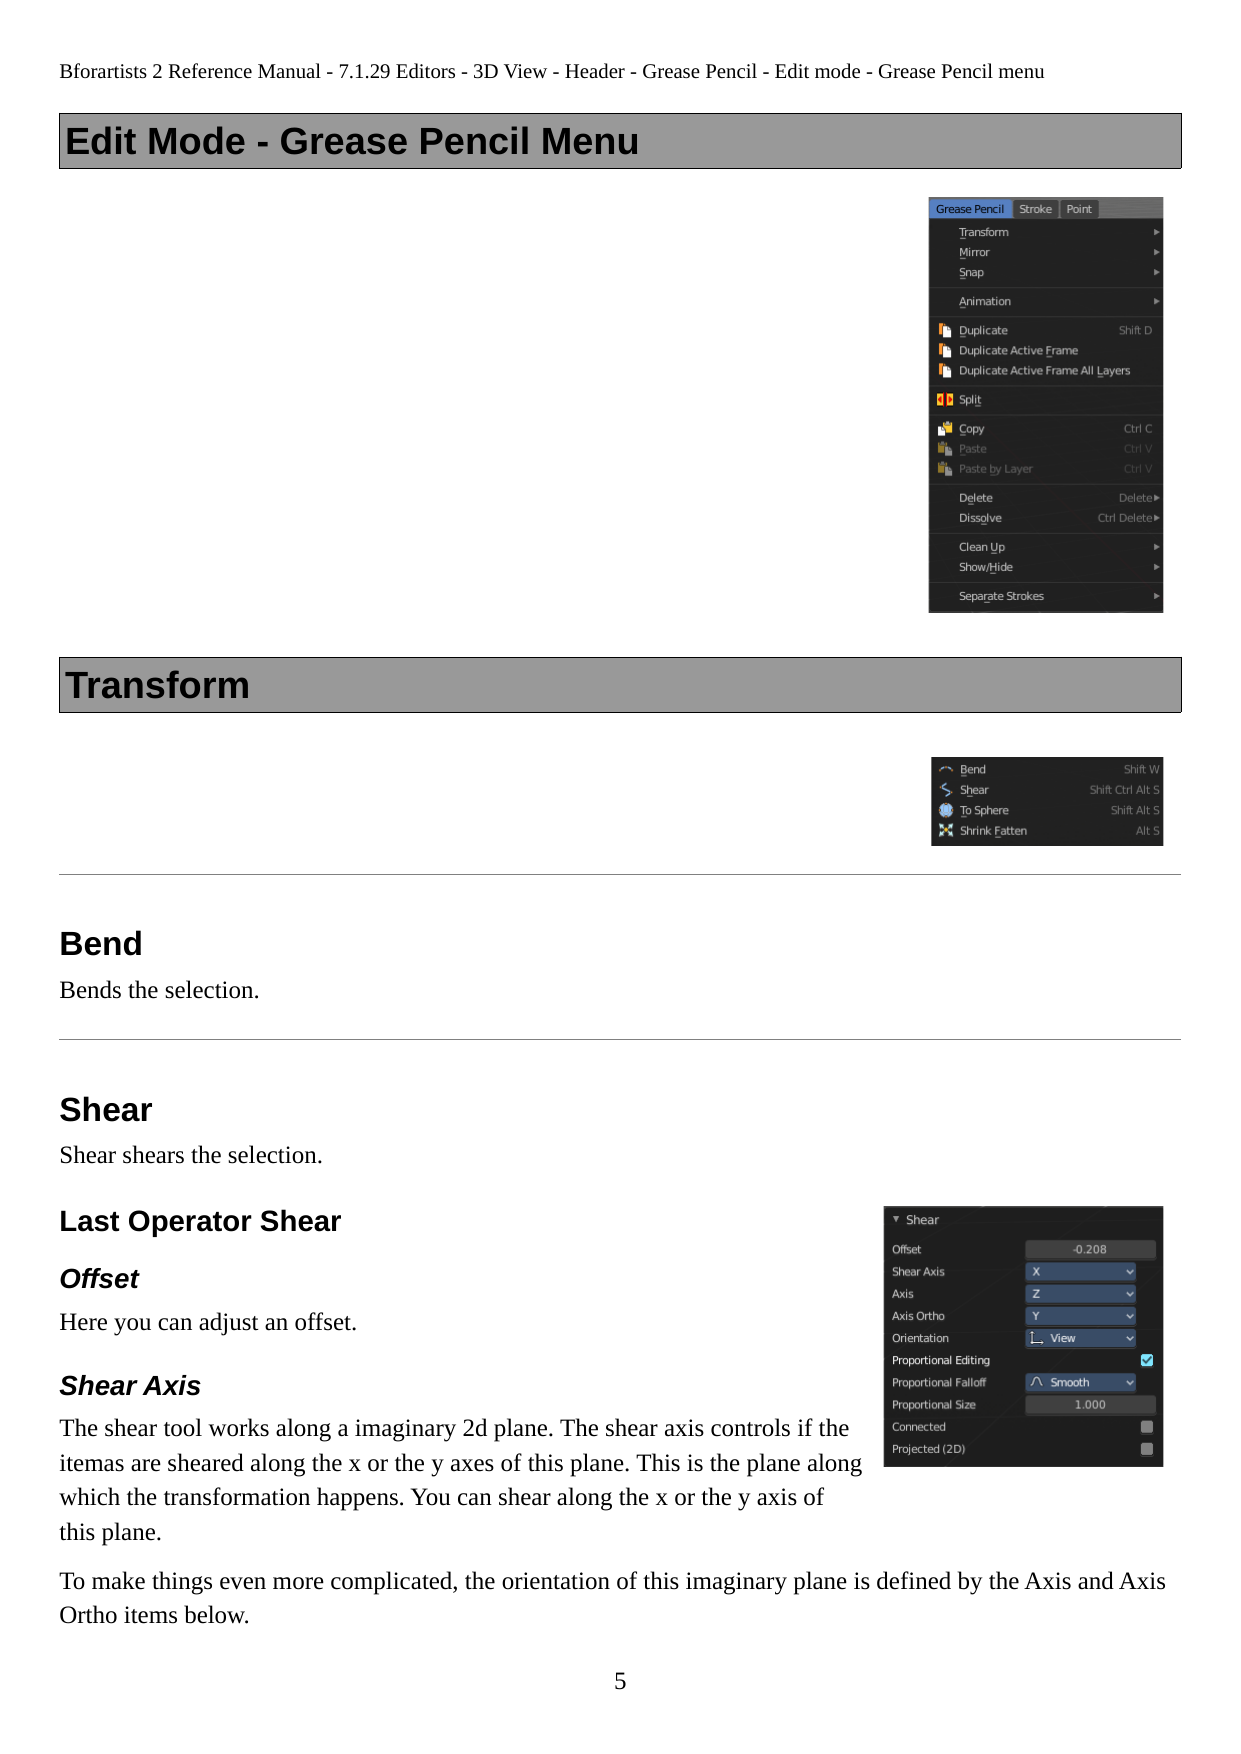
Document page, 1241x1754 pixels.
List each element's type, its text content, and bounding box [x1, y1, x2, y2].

subtitle Bend [59, 924, 1181, 963]
picture [928, 197, 1164, 613]
text To make things even more complicated, the orientation of this imaginary plane is defined by the Axis and Axis Ortho items below. [59, 1566, 1181, 1629]
text Here you can adjust an offset. [59, 1307, 883, 1336]
subtitle [1164, 1369, 1181, 1401]
text The shear tool works along a imaginary 2d plane. The shear axis controls if the itemas are sheared along the x or the y axes of this plane. This is the plane along which the transformation happens. You can shear along the x or the y axis of this plane. [59, 1413, 1181, 1545]
subtitle Shear Axis [59, 1369, 883, 1401]
subtitle Shear [59, 1089, 1181, 1128]
table_header Transform [60, 658, 1181, 712]
text Shear shears the selection. [59, 1141, 1181, 1169]
subtitle Last Operator Shear [59, 1204, 1181, 1238]
picture [883, 1206, 1164, 1467]
picture [931, 757, 1164, 846]
subtitle Offset [59, 1263, 883, 1295]
subtitle [1164, 1263, 1181, 1295]
text Bends the selection. [59, 975, 1181, 1004]
table_header Edit Mode - Grease Pencil Menu [60, 114, 1181, 168]
